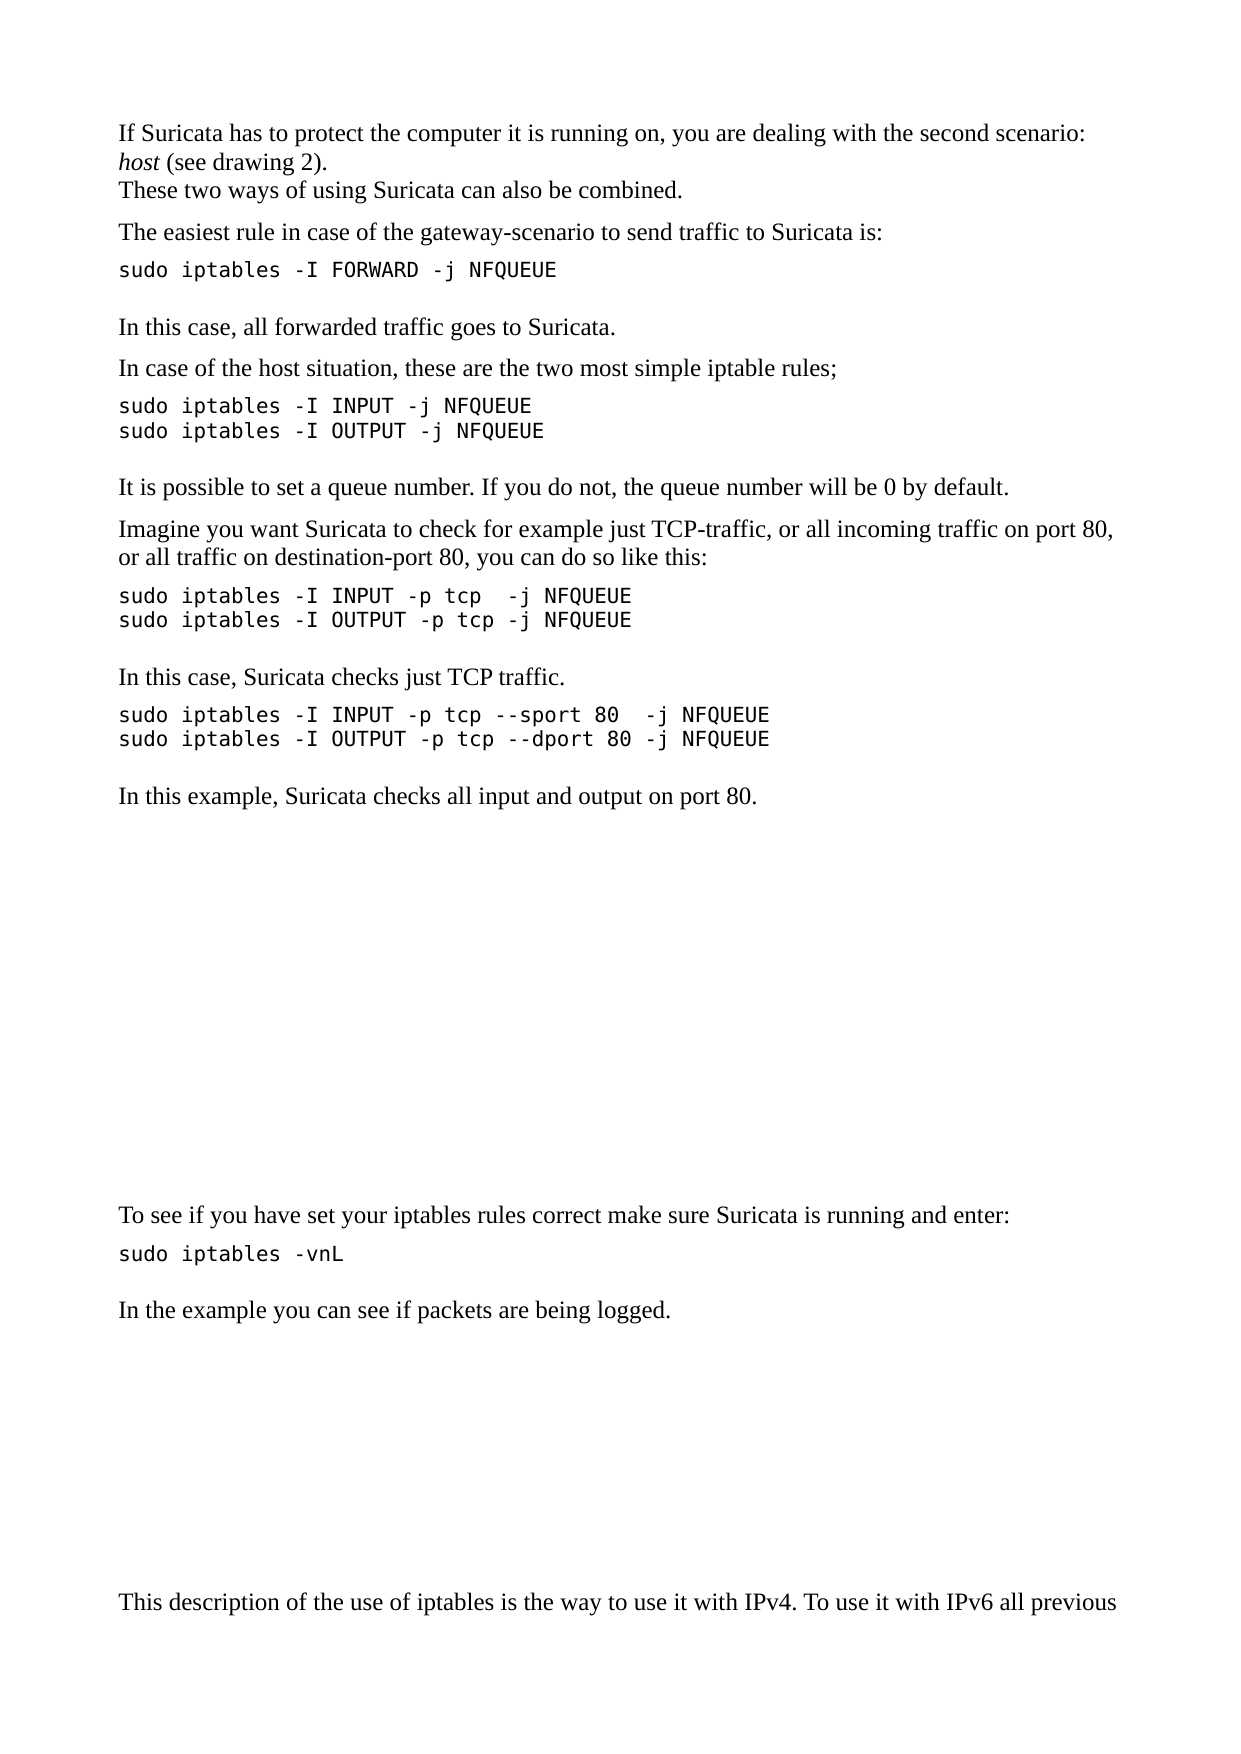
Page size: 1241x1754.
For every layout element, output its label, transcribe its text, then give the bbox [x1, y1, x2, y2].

text In this example, Suricata checks all input and output on port 80. [118, 781, 1122, 1188]
text sudo iptables -I OUTPUT -p tcp --dport 80 -j NFQUEUE [118, 727, 1122, 751]
text sudo iptables -I INPUT -p tcp --sport 80 -j NFQUEUE [118, 703, 1122, 727]
text In this case, all forwarded traffic goes to Suricata. [118, 312, 1122, 341]
text sudo iptables -I OUTPUT -j NFQUEUE [118, 419, 1122, 443]
text It is possible to set a queue number. If you do not, the queue number will be 0 by default. [118, 472, 1122, 501]
text If Suricata has to protect the computer it is running on, you are dealing with the second scenario: host (see drawing 2). These two ways of using Suricata can also be combined. [118, 118, 1122, 204]
text Imagine you want Suricata to check for example just TCP-traffic, or all incoming traffic on port 80, or all traffic on destination-port 80, you can do so like this: [118, 514, 1122, 571]
text sudo iptables -I INPUT -j NFQUEUE [118, 394, 1122, 419]
text sudo iptables -I OUTPUT -p tcp -j NFQUEUE [118, 608, 1122, 632]
text In the example you can see if packets are being logged. [118, 1295, 1122, 1574]
text In case of the host situation, these are the two most simple iptable rules; [118, 353, 1122, 382]
text In this case, Suricata checks just TCP traffic. [118, 662, 1122, 690]
text To see if you have set your iptables rules correct make sure Suricata is running and enter: [118, 1200, 1122, 1229]
text sudo iptables -I INPUT -p tcp -j NFQUEUE [118, 584, 1122, 608]
text sudo iptables -I FORWARD -j NFQUEUE [118, 258, 1122, 282]
text sudo iptables -vnL [118, 1242, 1122, 1266]
text This description of the use of iptables is the way to use it with IPv4. To use it with IPv6 all previous [118, 1587, 1122, 1615]
text The easiest rule in case of the gateway-scenario to send traffic to Suricata is: [118, 217, 1122, 246]
